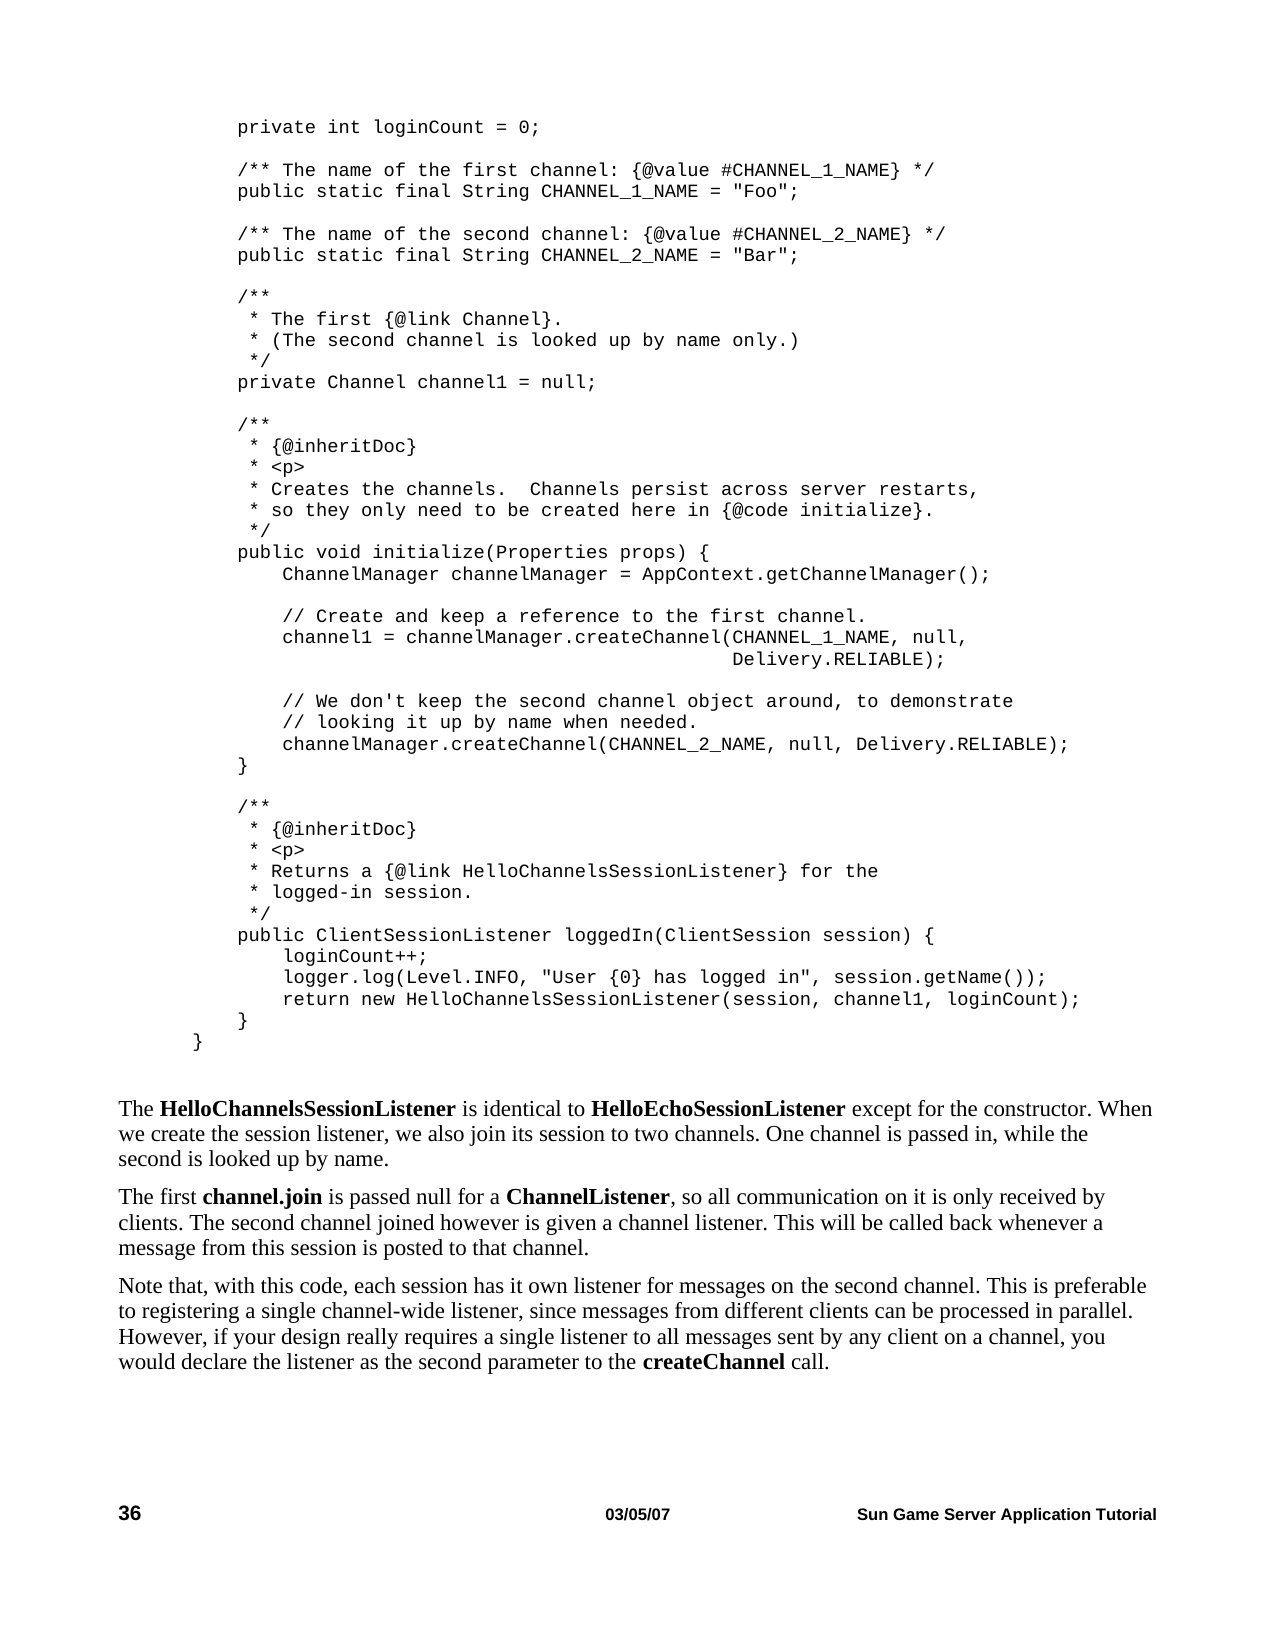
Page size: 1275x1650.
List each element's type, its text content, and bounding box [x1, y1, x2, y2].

text The first channel.join is passed null for a ChannelListener, so all communication on it is only received by clients. The second channel joined however is given a channel listener. This will be called back whenever a message from this session is posted to that channel. [118, 1184, 1157, 1261]
text private int loginCount = 0; /** The name of the first channel: {@value #CHANNEL_1_NAME} */ public static final String CHANNEL_1_NAME = "Foo"; /** The name of the second channel: {@value #CHANNEL_2_NAME} */ public static final String CHANNEL_2_NAME = "Bar"; /** * The first {@link Channel}. * (The second channel is looked up by name only.) */ private Channel channel1 = null; /** * {@inheritDoc} * <p> * Creates the channels. Channels persist across server restarts, * so they only need to be created here in {@code initialize}. */ public void initialize(Properties props) { ChannelManager channelManager = AppContext.getChannelManager(); // Create and keep a reference to the first channel. channel1 = channelManager.createChannel(CHANNEL_1_NAME, null, Delivery.RELIABLE); // We don't keep the second channel object around, to demonstrate // looking it up by name when needed. channelManager.createChannel(CHANNEL_2_NAME, null, Delivery.RELIABLE); } /** * {@inheritDoc} * <p> * Returns a {@link HelloChannelsSessionListener} for the * logged-in session. */ public ClientSessionListener loggedIn(ClientSession session) { loginCount++; logger.log(Level.INFO, "User {0} has logged in", session.getName()); return new HelloChannelsSessionListener(session, channel1, loginCount); } } [192, 118, 1098, 1074]
text Note that, with this code, each session has it own listener for messages on the second channel. This is preferable to registering a single channel-wide listener, since messages from different clients can be processed in parallel. However, if your design really requires a single listener to all messages sent by any client on a channel, you would declare the listener as the second parameter to the createChannel call. [118, 1273, 1157, 1375]
text The HelloChannelsSessionListener is identical to HelloEchoSessionListener except for the constructor. When we create the session listener, we also join its session to two channels. One channel is passed in, while the second is looked up by name. [118, 1096, 1157, 1172]
